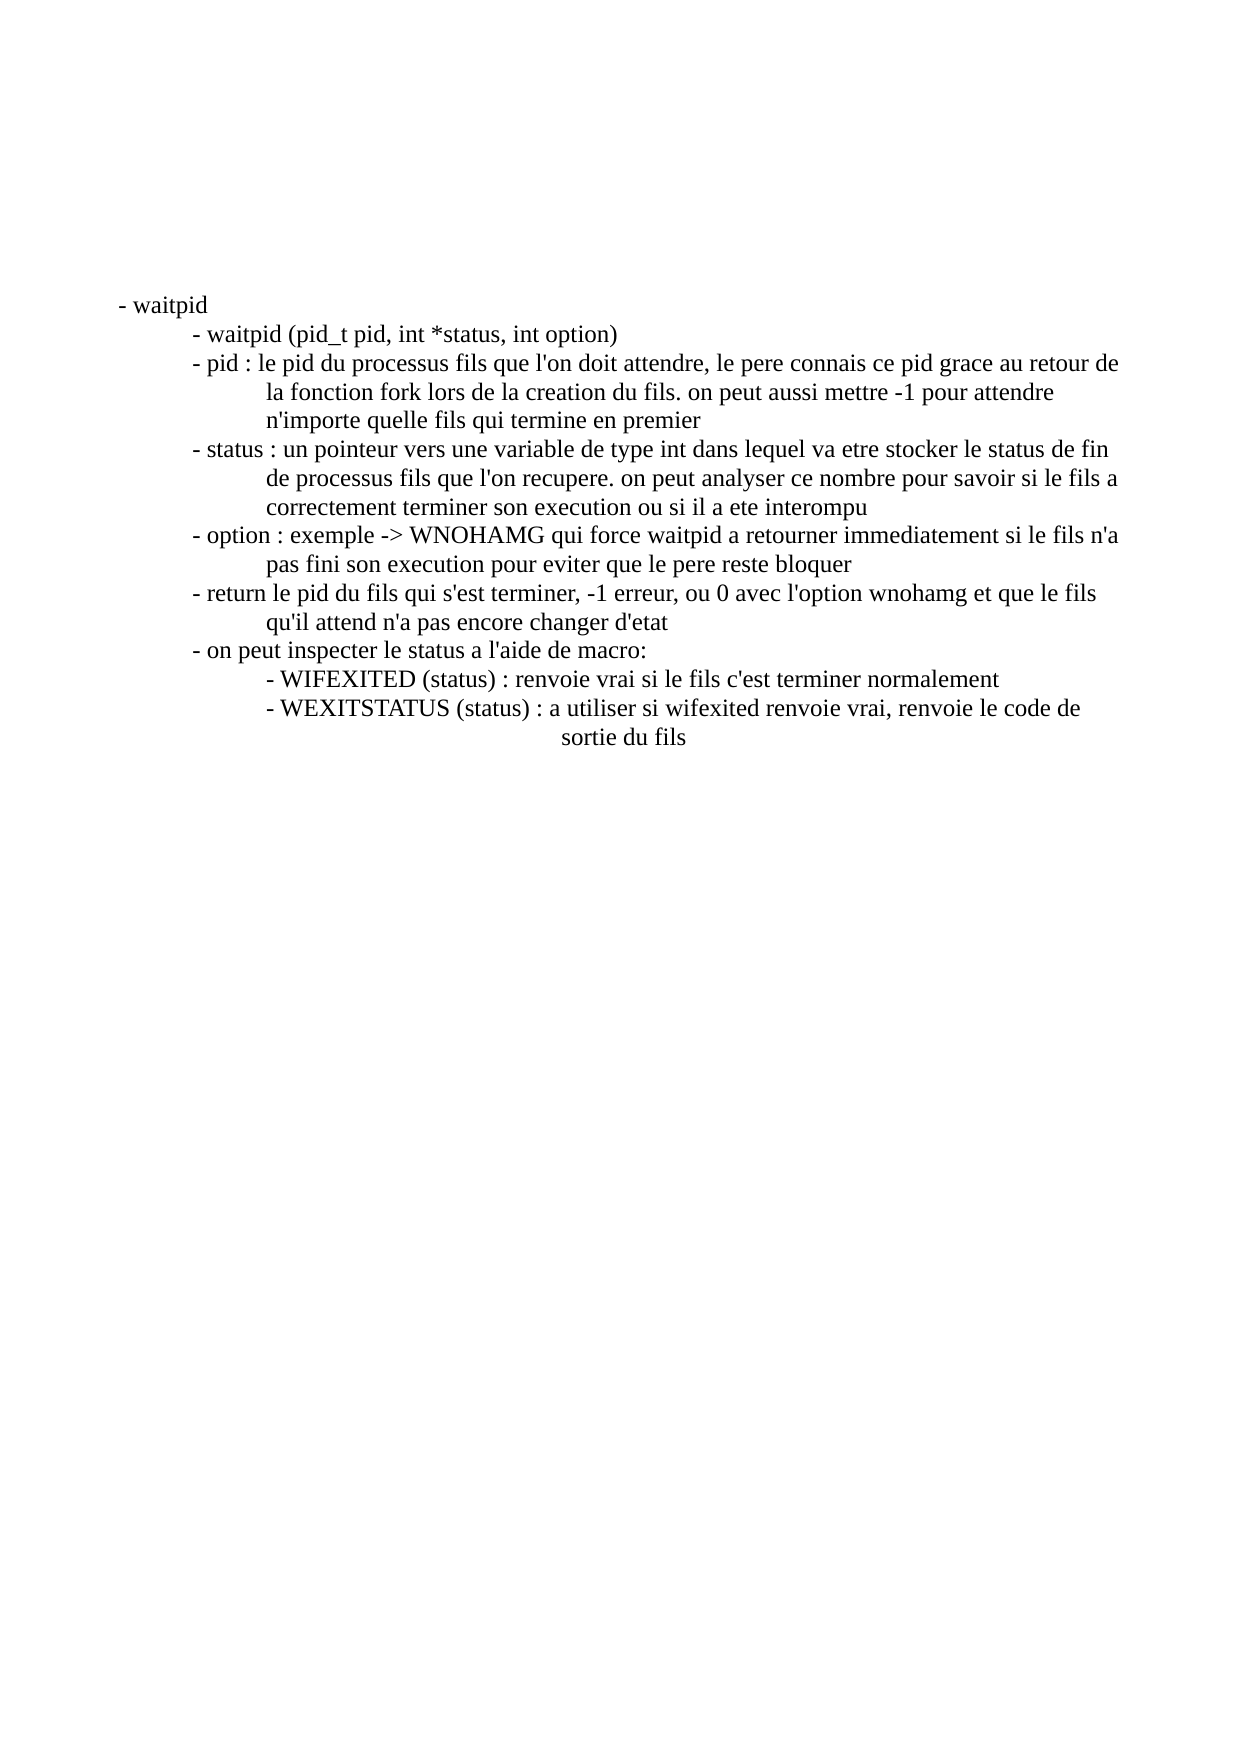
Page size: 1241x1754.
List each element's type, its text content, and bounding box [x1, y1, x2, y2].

text - waitpid [118, 291, 1122, 319]
text - pid : le pid du processus fils que l'on doit attendre, le pere connais ce pid grace au retour de la fonction fork lors de la creation du fils. on peut aussi mettre -1 pour attendre n'importe quelle fils qui termine en premier [118, 348, 1122, 434]
text - option : exemple -> WNOHAMG qui force waitpid a retourner immediatement si le fils n'a pas fini son execution pour eviter que le pere reste bloquer [118, 521, 1122, 578]
text - waitpid (pid_t pid, int *status, int option) [118, 319, 1122, 348]
text - WEXITSTATUS (status) : a utiliser si wifexited renvoie vrai, renvoie le code de sortie du fils [118, 693, 1122, 751]
text - WIFEXITED (status) : renvoie vrai si le fils c'est terminer normalement [118, 664, 1122, 693]
text - status : un pointeur vers une variable de type int dans lequel va etre stocker le status de fin de processus fils que l'on recupere. on peut analyser ce nombre pour savoir si le fils a correctement terminer son execution ou si il a ete interompu [118, 434, 1122, 521]
text - return le pid du fils qui s'est terminer, -1 erreur, ou 0 avec l'option wnohamg et que le fils qu'il attend n'a pas encore changer d'etat [118, 578, 1122, 636]
text - on peut inspecter le status a l'aide de macro: [118, 636, 1122, 664]
